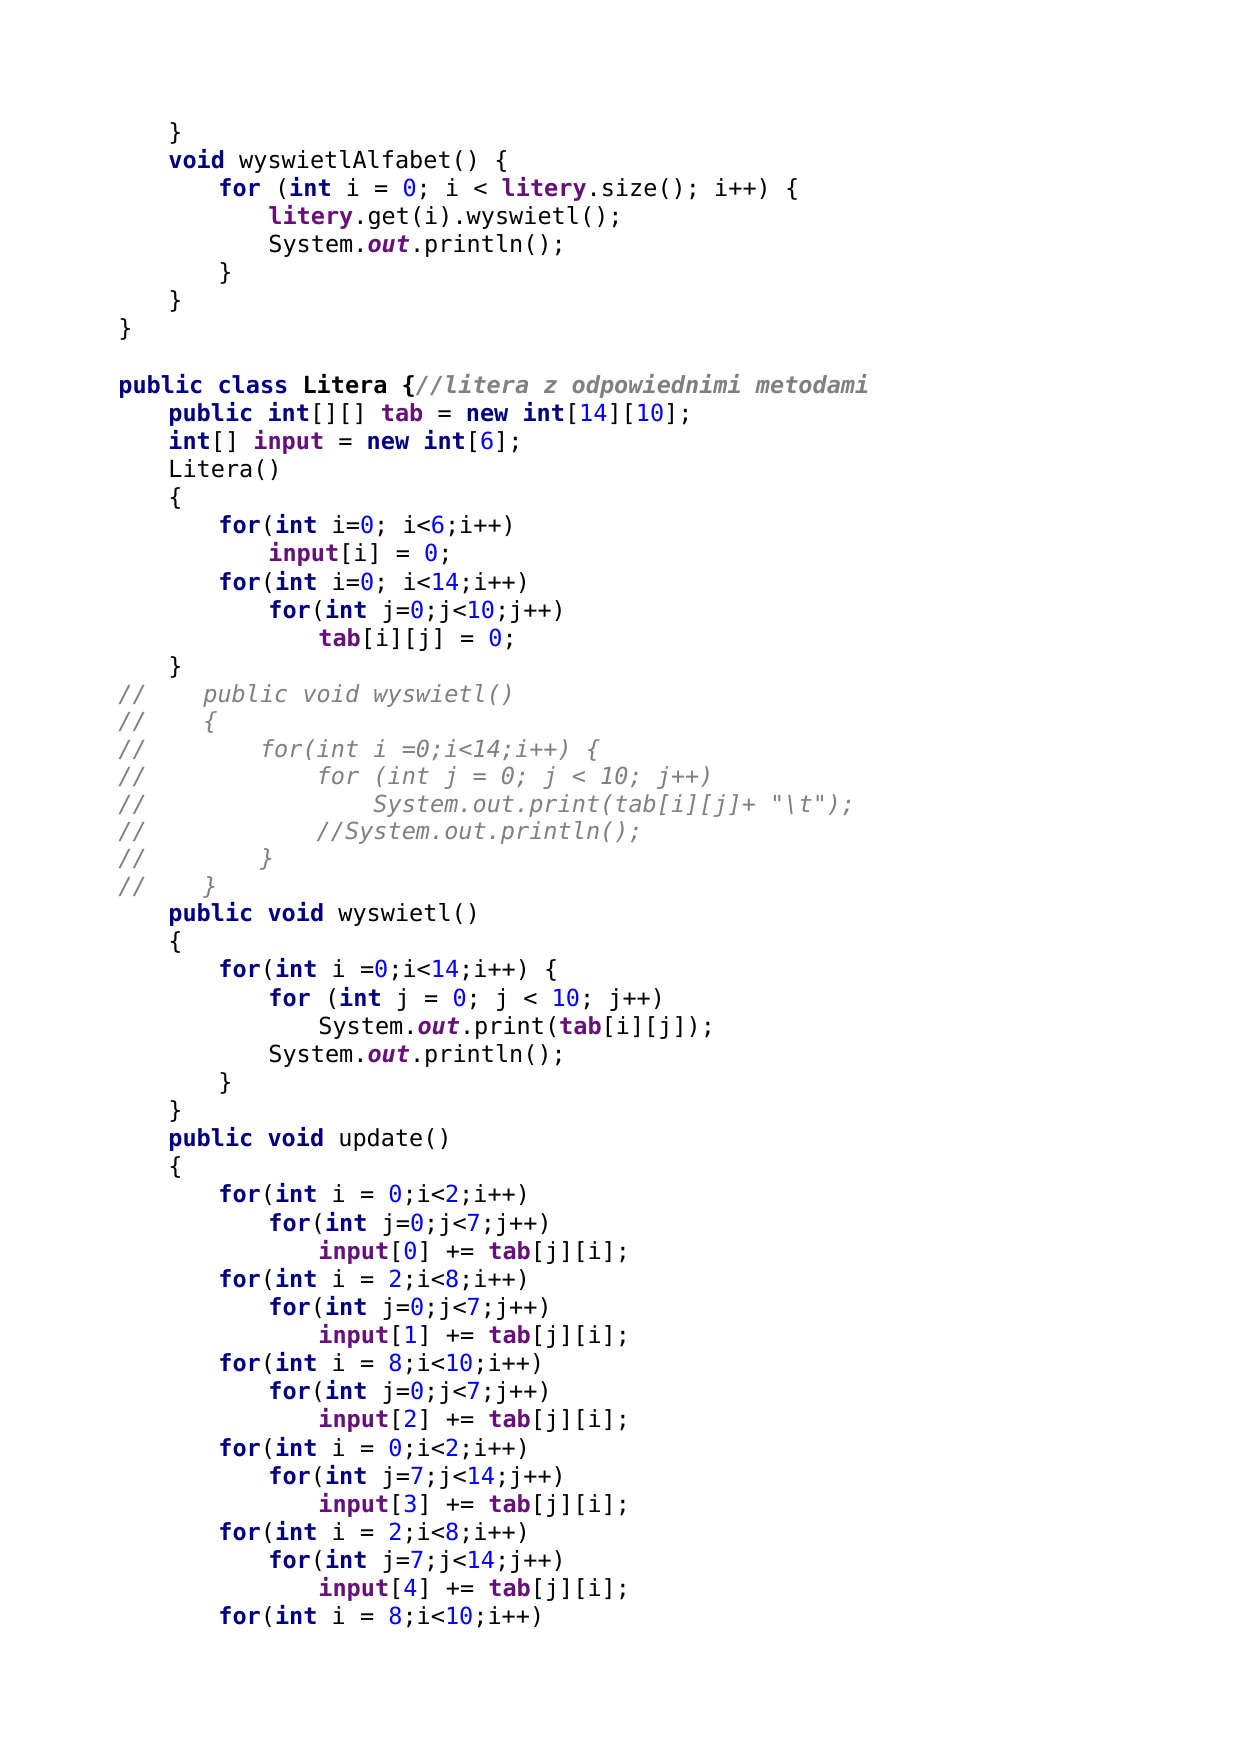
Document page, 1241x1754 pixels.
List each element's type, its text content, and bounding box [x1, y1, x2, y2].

text for(int i = 8;i<10;i++) [118, 1350, 1122, 1378]
text litery.get(i).wyswietl(); [118, 202, 1122, 231]
text public class Litera {//litera z odpowiednimi metodami [118, 372, 1122, 399]
text input[i] = 0; [118, 540, 1122, 568]
text // for(int i =0;i<14;i++) { [118, 735, 1122, 763]
text { [118, 1153, 1122, 1181]
text for(int i = 8;i<10;i++) [118, 1603, 1122, 1631]
text int[] input = new int[6]; [118, 427, 1122, 456]
text { [118, 928, 1122, 956]
text // } [118, 845, 1122, 872]
text } [118, 118, 1122, 146]
text for(int j=0;j<10;j++) [118, 596, 1122, 624]
text for(int i =0;i<14;i++) { [118, 956, 1122, 984]
text } [118, 287, 1122, 315]
text input[2] += tab[j][i]; [118, 1406, 1122, 1434]
text // } [118, 872, 1122, 900]
text // public void wyswietl() [118, 681, 1122, 708]
text for(int i=0; i<6;i++) [118, 512, 1122, 540]
text for(int i = 2;i<8;i++) [118, 1265, 1122, 1293]
text input[4] += tab[j][i]; [118, 1575, 1122, 1603]
text Litera() [118, 456, 1122, 484]
text public void wyswietl() [118, 900, 1122, 928]
text input[3] += tab[j][i]; [118, 1490, 1122, 1518]
text for(int j=0;j<7;j++) [118, 1209, 1122, 1237]
text // System.out.print(tab[i][j]+ "\t"); [118, 790, 1122, 817]
text // { [118, 708, 1122, 735]
text for(int i = 2;i<8;i++) [118, 1518, 1122, 1547]
text } [118, 652, 1122, 681]
text for(int i = 0;i<2;i++) [118, 1181, 1122, 1209]
text } [118, 259, 1122, 287]
text } [118, 1068, 1122, 1097]
text for(int i = 0;i<2;i++) [118, 1434, 1122, 1462]
text for(int j=7;j<14;j++) [118, 1462, 1122, 1490]
text { [118, 484, 1122, 512]
text for (int i = 0; i < litery.size(); i++) { [118, 174, 1122, 202]
text input[1] += tab[j][i]; [118, 1322, 1122, 1350]
text System.out.print(tab[i][j]); [118, 1012, 1122, 1040]
text tab[i][j] = 0; [118, 624, 1122, 652]
text // //System.out.println(); [118, 817, 1122, 845]
text public int[][] tab = new int[14][10]; [118, 399, 1122, 427]
text for(int j=7;j<14;j++) [118, 1547, 1122, 1575]
text public void update() [118, 1125, 1122, 1153]
text System.out.println(); [118, 1040, 1122, 1068]
text for(int j=0;j<7;j++) [118, 1378, 1122, 1406]
text System.out.println(); [118, 231, 1122, 259]
text } [118, 1097, 1122, 1125]
text } [118, 315, 1122, 342]
text void wyswietlAlfabet() { [118, 146, 1122, 174]
text for(int j=0;j<7;j++) [118, 1293, 1122, 1322]
text for(int i=0; i<14;i++) [118, 568, 1122, 596]
text for (int j = 0; j < 10; j++) [118, 984, 1122, 1012]
text input[0] += tab[j][i]; [118, 1237, 1122, 1265]
text // for (int j = 0; j < 10; j++) [118, 763, 1122, 790]
